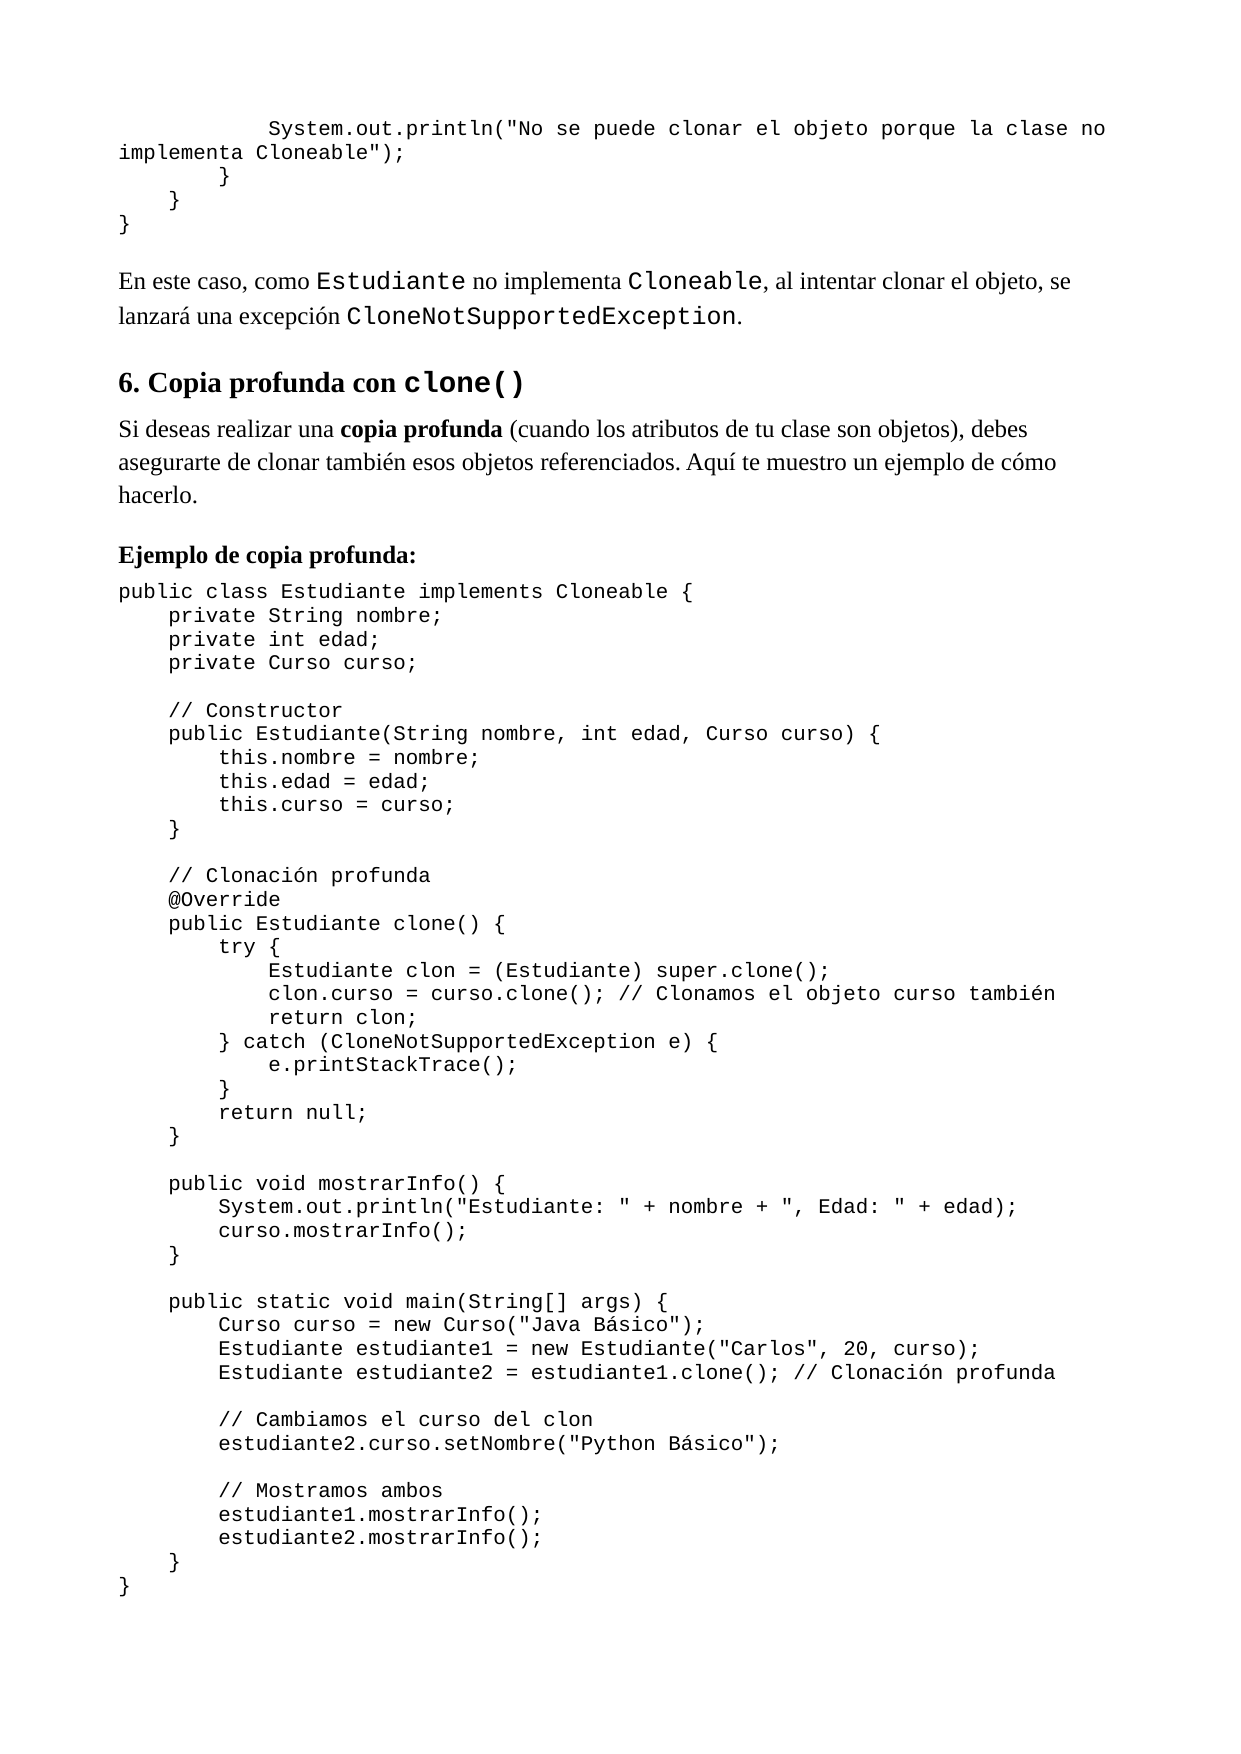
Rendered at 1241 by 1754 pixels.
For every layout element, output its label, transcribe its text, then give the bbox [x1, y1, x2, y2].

text Estudiante estudiante1 = new Estudiante("Carlos", 20, curso); [118, 1338, 1122, 1362]
text } [118, 1078, 1122, 1102]
text } catch (CloneNotSupportedException e) { [118, 1031, 1122, 1054]
text clon.curso = curso.clone(); // Clonamos el objeto curso también [118, 983, 1122, 1007]
text } [118, 818, 1122, 842]
text // Mostramos ambos [118, 1480, 1122, 1504]
text Si deseas realizar una copia profunda (cuando los atributos de tu clase son objetos), debes asegurarte de clonar también esos objetos referenciados. Aquí te muestro un ejemplo de cómo hacerlo. [118, 414, 1122, 509]
text public Estudiante clone() { [118, 912, 1122, 936]
text e.printStackTrace(); [118, 1054, 1122, 1078]
text System.out.println("Estudiante: " + nombre + ", Edad: " + edad); [118, 1196, 1122, 1220]
text } [118, 165, 1122, 189]
text estudiante2.mostrarInfo(); [118, 1527, 1122, 1551]
text private int edad; [118, 629, 1122, 652]
text private Curso curso; [118, 652, 1122, 676]
text public void mostrarInfo() { [118, 1173, 1122, 1196]
text estudiante2.curso.setNombre("Python Básico"); [118, 1433, 1122, 1456]
text } [118, 1125, 1122, 1149]
text public class Estudiante implements Cloneable { [118, 581, 1122, 605]
text curso.mostrarInfo(); [118, 1220, 1122, 1243]
text } [118, 213, 1122, 236]
text Curso curso = new Curso("Java Básico"); [118, 1314, 1122, 1338]
text return clon; [118, 1007, 1122, 1031]
text public Estudiante(String nombre, int edad, Curso curso) { [118, 723, 1122, 747]
text this.edad = edad; [118, 771, 1122, 794]
text En este caso, como Estudiante no implementa Cloneable, al intentar clonar el objeto, se lanzará una excepción CloneNotSupportedException. [118, 266, 1122, 332]
text // Clonación profunda [118, 865, 1122, 889]
subtitle 6. Copia profunda con clone() [118, 366, 1122, 402]
text // Constructor [118, 700, 1122, 723]
text System.out.println("No se puede clonar el objeto porque la clase no implementa Cloneable"); [118, 118, 1122, 165]
text } [118, 1574, 1122, 1598]
text @Override [118, 889, 1122, 912]
subtitle Ejemplo de copia profunda: [118, 540, 1122, 569]
text return null; [118, 1102, 1122, 1125]
text } [118, 1551, 1122, 1574]
text public static void main(String[] args) { [118, 1291, 1122, 1314]
text } [118, 189, 1122, 213]
text } [118, 1243, 1122, 1267]
text Estudiante estudiante2 = estudiante1.clone(); // Clonación profunda [118, 1362, 1122, 1385]
text // Cambiamos el curso del clon [118, 1409, 1122, 1433]
text try { [118, 936, 1122, 960]
text private String nombre; [118, 605, 1122, 629]
text Estudiante clon = (Estudiante) super.clone(); [118, 960, 1122, 983]
text this.nombre = nombre; [118, 747, 1122, 771]
text estudiante1.mostrarInfo(); [118, 1504, 1122, 1527]
text this.curso = curso; [118, 794, 1122, 818]
